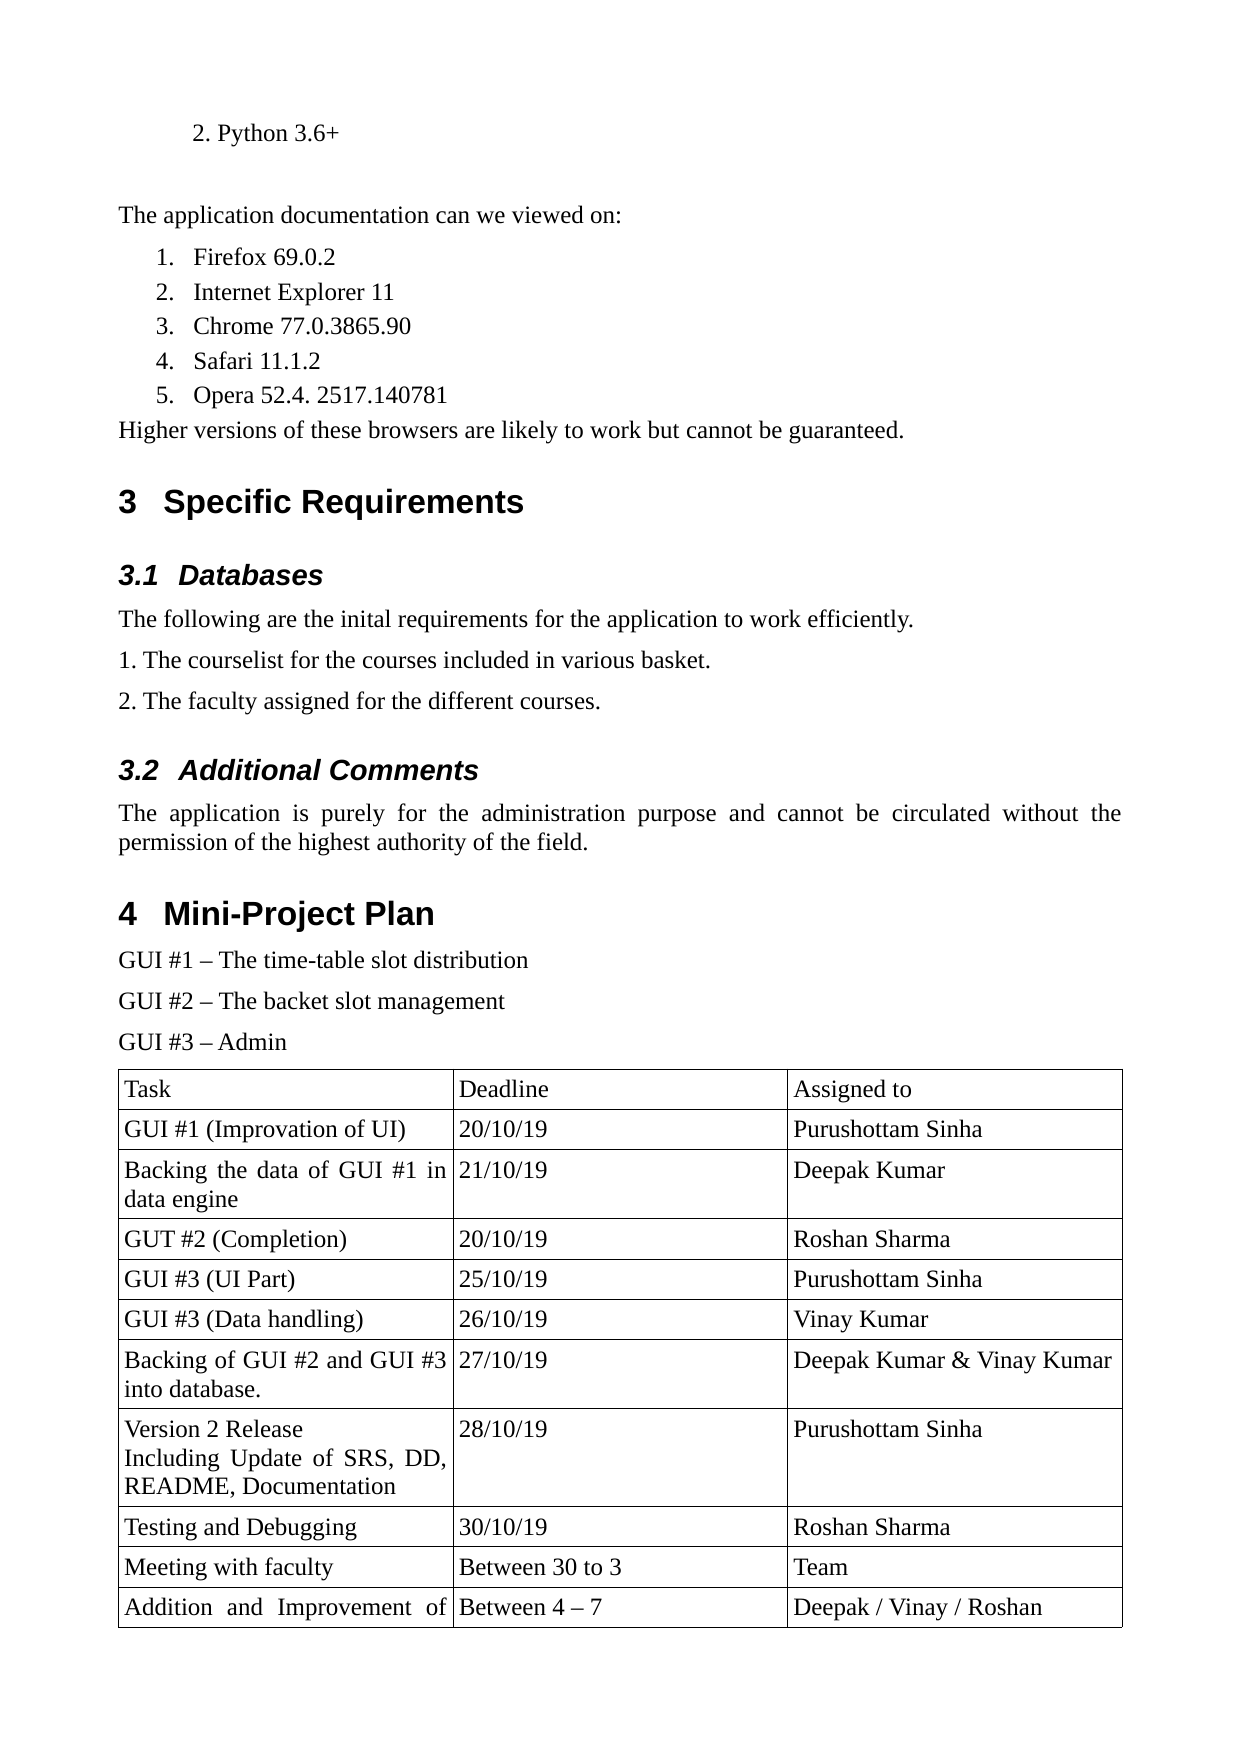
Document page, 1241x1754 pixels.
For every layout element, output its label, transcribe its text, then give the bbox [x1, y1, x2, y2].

table_cell Addition and Improvement of [119, 1588, 453, 1627]
table_cell Between 30 to 3 [454, 1547, 787, 1587]
text GUI #2 – The backet slot management [118, 986, 1122, 1015]
table_cell Purushottam Sinha [788, 1260, 1122, 1299]
list Opera 52.4. 2517.140781 [156, 381, 1122, 409]
table_cell Purushottam Sinha [788, 1409, 1122, 1506]
table_header Task [119, 1070, 453, 1109]
subtitle Databases [118, 558, 1122, 591]
table_cell 30/10/19 [454, 1507, 787, 1546]
table_cell GUI #3 (UI Part) [119, 1260, 453, 1299]
subtitle Mini-Project Plan [118, 893, 1122, 932]
subtitle Additional Comments [118, 752, 1122, 786]
list Chrome 77.0.3865.90 [156, 311, 1122, 340]
table_cell Roshan Sharma [788, 1219, 1122, 1258]
text 1. The courselist for the courses included in various basket. [118, 645, 1122, 674]
subtitle Specific Requirements [118, 482, 1122, 520]
list Internet Explorer 11 [156, 277, 1122, 305]
table_cell Purushottam Sinha [788, 1110, 1122, 1149]
table_cell Version 2 Release Including Update of SRS, DD, README, Documentation [119, 1409, 453, 1506]
table_cell Backing the data of GUI #1 in data engine [119, 1150, 453, 1218]
table_cell Backing of GUI #2 and GUI #3 into database. [119, 1340, 453, 1408]
list Firefox 69.0.2 [156, 242, 1122, 271]
table_cell 27/10/19 [454, 1340, 787, 1408]
table_cell GUT #2 (Completion) [119, 1219, 453, 1258]
text 2. Python 3.6+ [118, 118, 1122, 147]
table_cell Deepak Kumar & Vinay Kumar [788, 1340, 1122, 1408]
text The application documentation can we viewed on: [118, 201, 1122, 229]
table_cell Deepak Kumar [788, 1150, 1122, 1218]
text 2. The faculty assigned for the different courses. [118, 686, 1122, 715]
table_cell 20/10/19 [454, 1219, 787, 1258]
text The application is purely for the administration purpose and cannot be circulated without the permission of the highest authority of the field. [118, 798, 1122, 856]
text Higher versions of these browsers are likely to work but cannot be guaranteed. [118, 415, 1122, 444]
table_cell Roshan Sharma [788, 1507, 1122, 1546]
table_cell 25/10/19 [454, 1260, 787, 1299]
table_cell 21/10/19 [454, 1150, 787, 1218]
table_cell Testing and Debugging [119, 1507, 453, 1546]
text The following are the inital requirements for the application to work efficiently. [118, 604, 1122, 632]
table_cell GUI #1 (Improvation of UI) [119, 1110, 453, 1149]
table_cell 26/10/19 [454, 1300, 787, 1339]
text GUI #1 – The time-table slot distribution [118, 945, 1122, 973]
table_cell Deepak / Vinay / Roshan [788, 1588, 1122, 1627]
table_header Deadline [454, 1070, 787, 1109]
table_cell Meeting with faculty [119, 1547, 453, 1587]
text GUI #3 – Admin [118, 1027, 1122, 1056]
table_cell Vinay Kumar [788, 1300, 1122, 1339]
table_cell 20/10/19 [454, 1110, 787, 1149]
table_cell Team [788, 1547, 1122, 1587]
table_cell 28/10/19 [454, 1409, 787, 1506]
table_cell Between 4 – 7 [454, 1588, 787, 1627]
table_header Assigned to [788, 1070, 1122, 1109]
table_cell GUI #3 (Data handling) [119, 1300, 453, 1339]
list Safari 11.1.2 [156, 346, 1122, 375]
